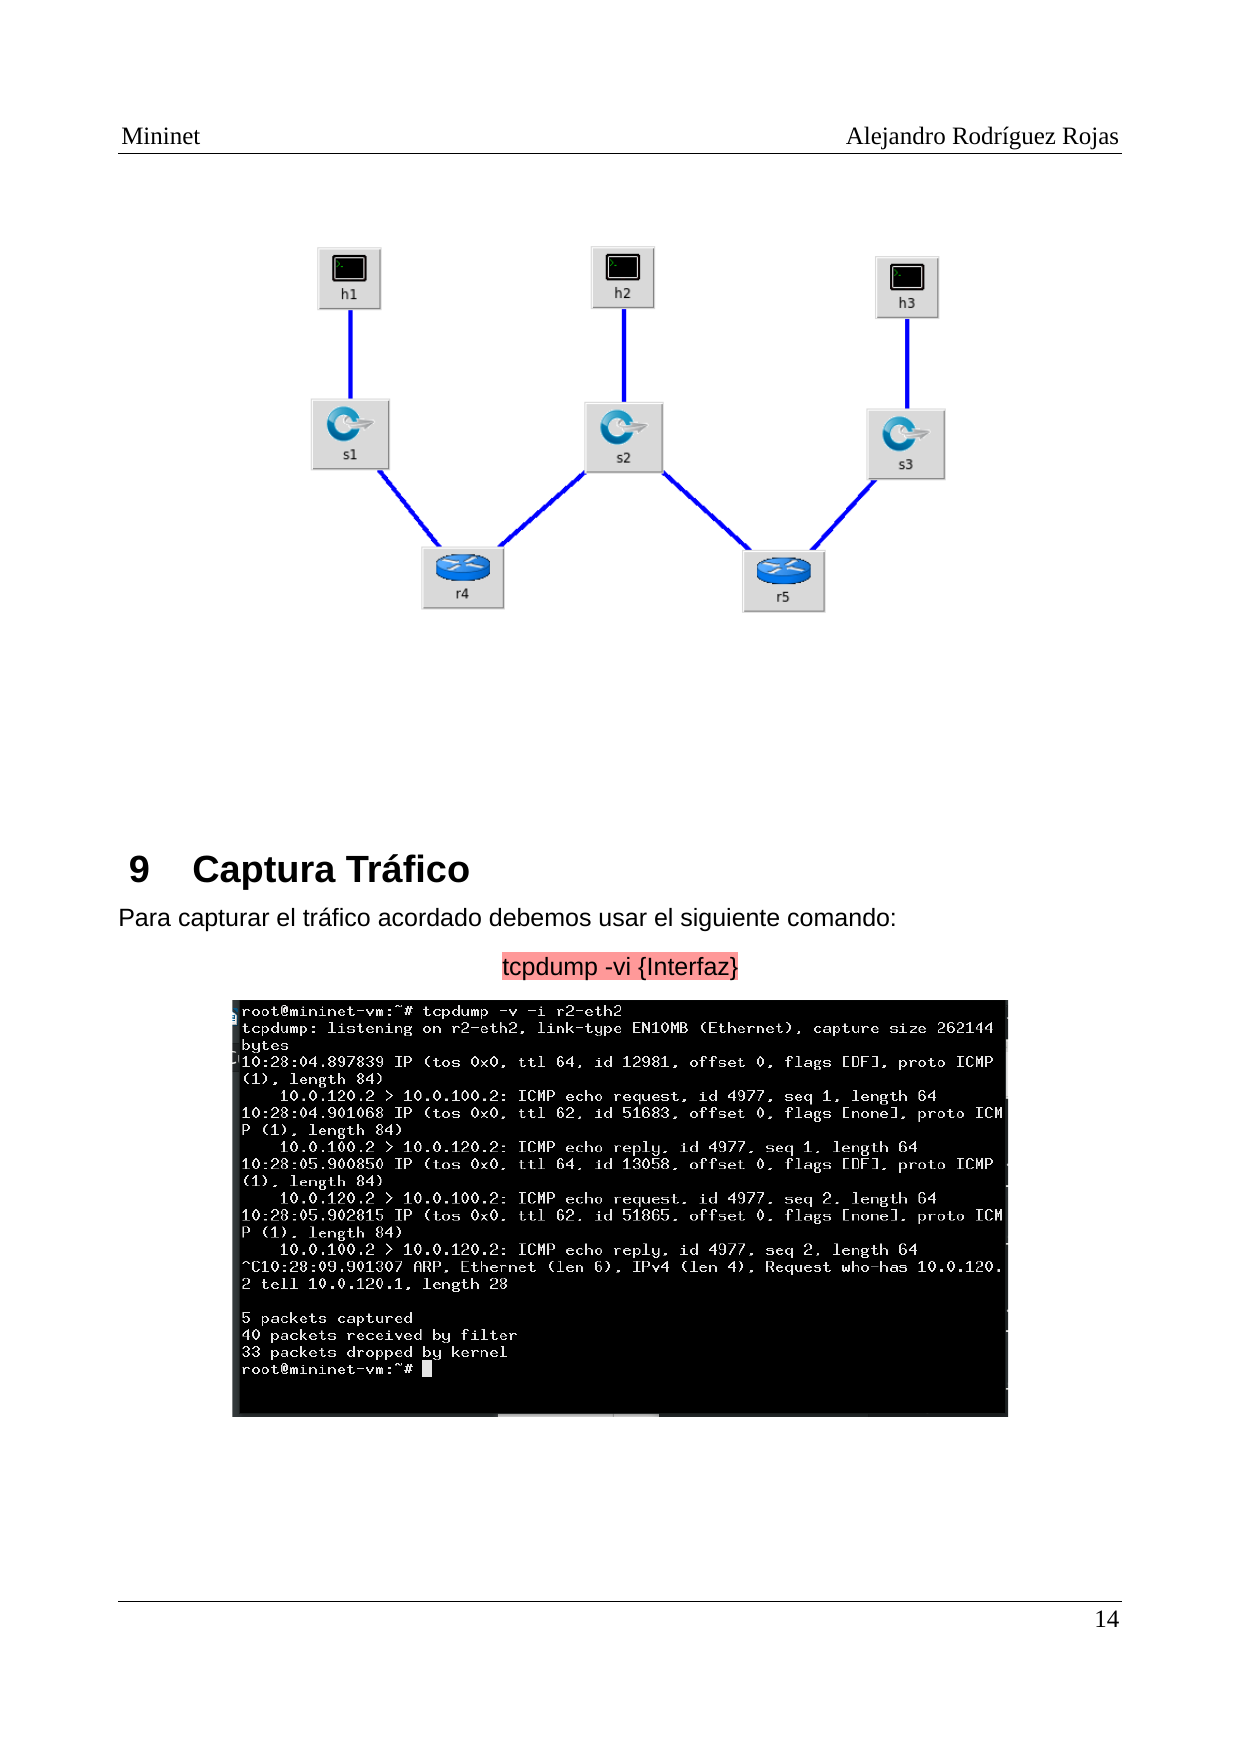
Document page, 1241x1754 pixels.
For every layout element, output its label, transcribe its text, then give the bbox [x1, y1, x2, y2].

text Para capturar el tráfico acordado debemos usar el siguiente comando: [118, 902, 1122, 931]
picture [187, 182, 1054, 646]
picture [232, 1000, 272, 1417]
subtitle Captura Tráfico [118, 846, 1122, 890]
text tcpdump -vi {Interfaz} [118, 952, 1122, 980]
